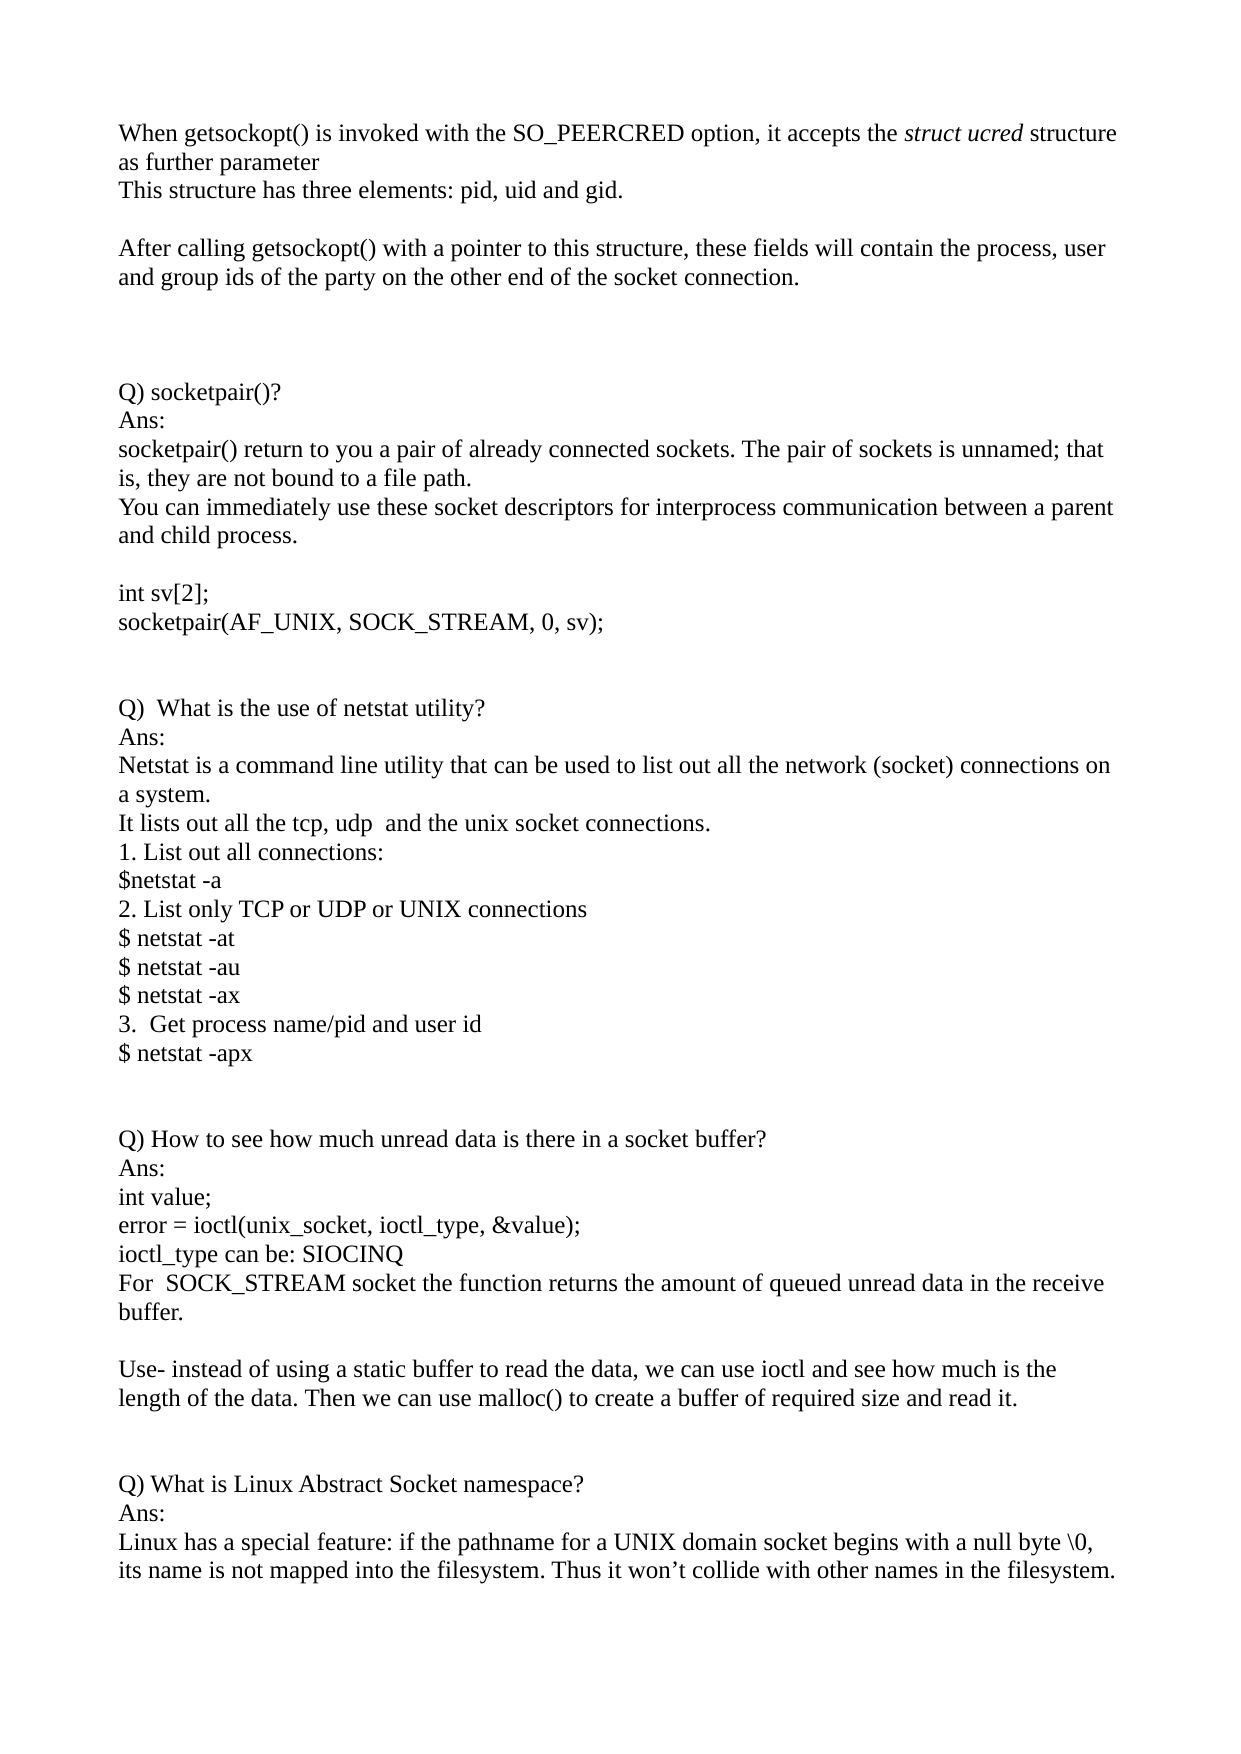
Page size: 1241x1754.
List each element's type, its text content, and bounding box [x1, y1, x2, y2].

text It lists out all the tcp, udp and the unix socket connections. [118, 808, 1122, 837]
text Q) What is Linux Abstract Socket namespace? [118, 1469, 1122, 1498]
text int value; [118, 1182, 1122, 1211]
text After calling getsockopt() with a pointer to this structure, these fields will contain the process, user and group ids of the party on the other end of the socket connection. [118, 233, 1122, 291]
text Q) socketpair()? [118, 377, 1122, 406]
text $ netstat -ax [118, 981, 1122, 1009]
text int sv[2]; [118, 578, 1122, 607]
text $ netstat -apx [118, 1038, 1122, 1067]
text 2. List only TCP or UDP or UNIX connections [118, 894, 1122, 923]
text $netstat -a [118, 866, 1122, 894]
text socketpair(AF_UNIX, SOCK_STREAM, 0, sv); [118, 607, 1122, 636]
text Linux has a special feature: if the pathname for a UNIX domain socket begins with a null byte \0, its name is not mapped into the filesystem. Thus it won’t collide with other names in the filesystem. [118, 1527, 1122, 1584]
text 3. Get process name/pid and user id [118, 1009, 1122, 1038]
text For SOCK_STREAM socket the function returns the amount of queued unread data in the receive buffer. [118, 1268, 1122, 1326]
text This structure has three elements: pid, uid and gid. [118, 176, 1122, 204]
text 1. List out all connections: [118, 837, 1122, 866]
text Ans: [118, 722, 1122, 751]
text Q) How to see how much unread data is there in a socket buffer? [118, 1124, 1122, 1153]
text socketpair() return to you a pair of already connected sockets. The pair of sockets is unnamed; that is, they are not bound to a file path. [118, 434, 1122, 492]
text Use- instead of using a static buffer to read the data, we can use ioctl and see how much is the length of the data. Then we can use malloc() to create a buffer of required size and read it. [118, 1354, 1122, 1412]
text When getsockopt() is invoked with the SO_PEERCRED option, it accepts the struct ucred structure as further parameter [118, 118, 1122, 176]
text ioctl_type can be: SIOCINQ [118, 1239, 1122, 1268]
text Netstat is a command line utility that can be used to list out all the network (socket) connections on a system. [118, 751, 1122, 808]
text Ans: [118, 1498, 1122, 1527]
text error = ioctl(unix_socket, ioctl_type, &value); [118, 1211, 1122, 1239]
text Ans: [118, 1153, 1122, 1182]
text Ans: [118, 406, 1122, 434]
text Q) What is the use of netstat utility? [118, 693, 1122, 722]
text $ netstat -at [118, 923, 1122, 952]
text You can immediately use these socket descriptors for interprocess communication between a parent and child process. [118, 492, 1122, 549]
text $ netstat -au [118, 952, 1122, 981]
